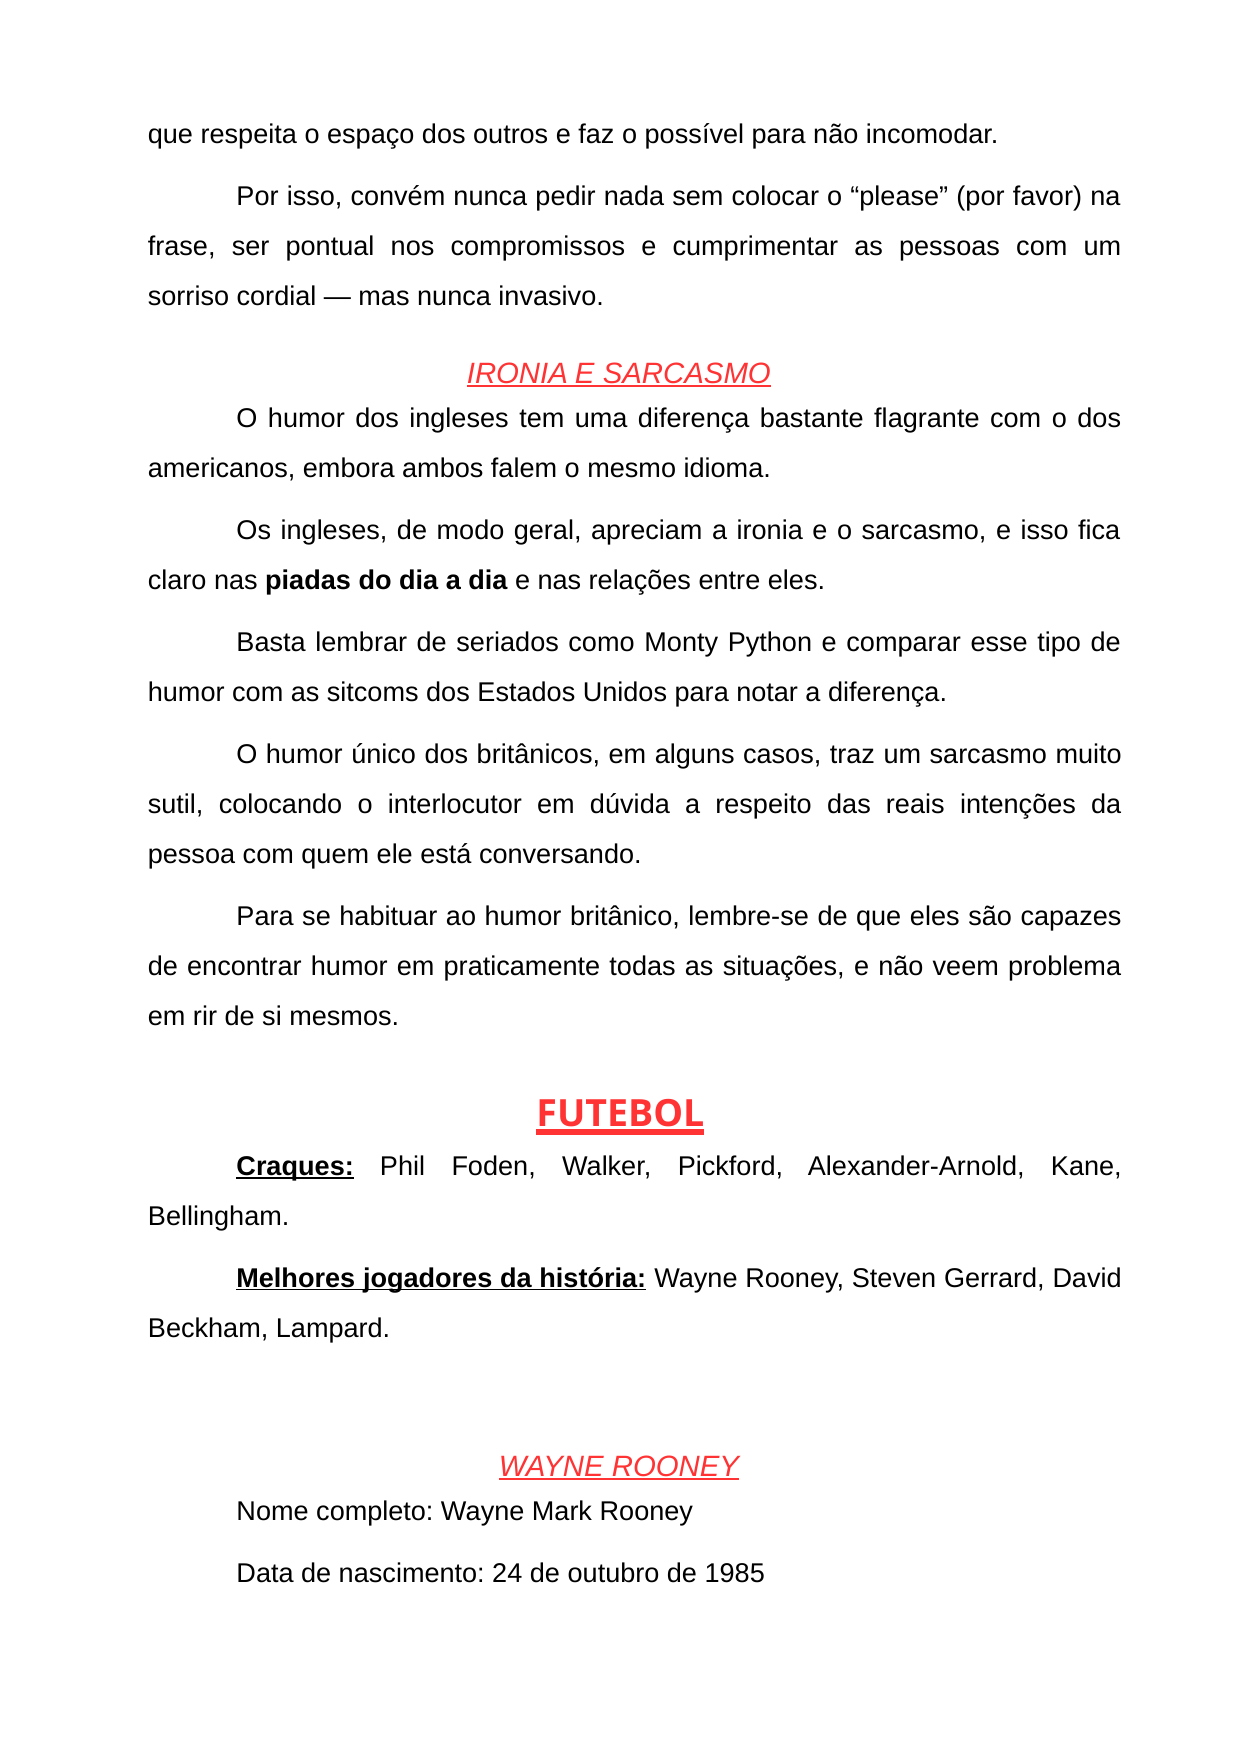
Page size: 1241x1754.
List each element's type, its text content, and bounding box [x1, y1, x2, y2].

text O humor único dos britânicos, em alguns casos, traz um sarcasmo muito sutil, colocando o interlocutor em dúvida a respeito das reais intenções da pessoa com quem ele está conversando. [148, 738, 1122, 869]
text Melhores jogadores da história: Wayne Rooney, Steven Gerrard, David Beckham, Lampard. [148, 1262, 1122, 1343]
text O humor dos ingleses tem uma diferença bastante flagrante com o dos americanos, embora ambos falem o mesmo idioma. [148, 402, 1122, 484]
text Para se habituar ao humor britânico, lembre-se de que eles são capazes de encontrar humor em praticamente todas as situações, e não veem problema em rir de si mesmos. [148, 899, 1122, 1031]
subtitle WAYNE ROONEY [118, 1449, 1122, 1483]
text Os ingleses, de modo geral, apreciam a ironia e o sarcasmo, e isso fica claro nas piadas do dia a dia e nas relações entre eles. [148, 514, 1122, 596]
subtitle IRONIA E SARCASMO [118, 356, 1122, 390]
text Nome completo: Wayne Mark Rooney [148, 1495, 1122, 1526]
text Basta lembrar de seriados como Monty Python e comparar esse tipo de humor com as sitcoms dos Estados Unidos para notar a diferença. [148, 626, 1122, 707]
text que respeita o espaço dos outros e faz o possível para não incomodar. [148, 118, 1122, 149]
text Data de nascimento: 24 de outubro de 1985 [148, 1557, 1122, 1588]
subtitle FUTEBOL [118, 1086, 1122, 1137]
text Por isso, convém nunca pedir nada sem colocar o “please” (por favor) na frase, ser pontual nos compromissos e cumprimentar as pessoas com um sorriso cordial — mas nunca invasivo. [148, 180, 1122, 311]
text Craques: Phil Foden, Walker, Pickford, Alexander-Arnold, Kane, Bellingham. [148, 1150, 1122, 1231]
